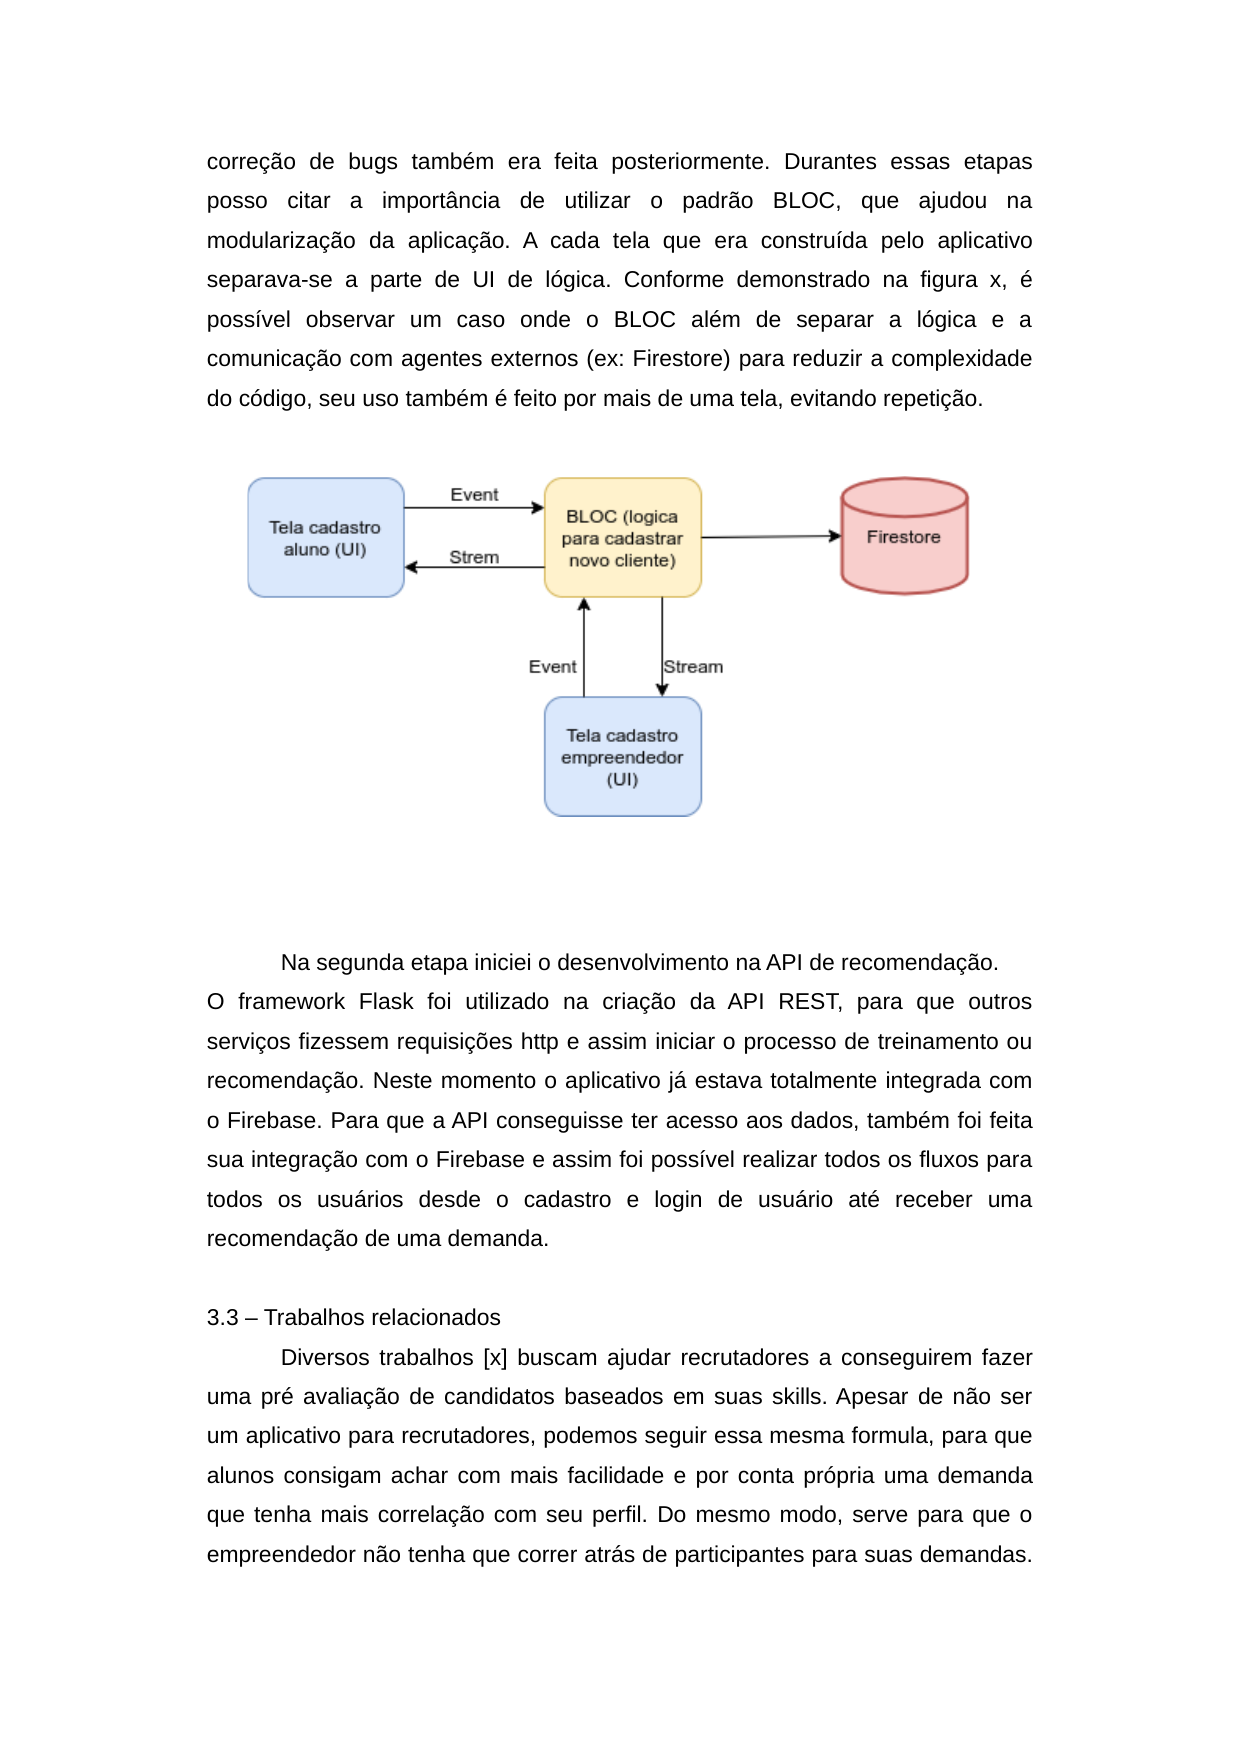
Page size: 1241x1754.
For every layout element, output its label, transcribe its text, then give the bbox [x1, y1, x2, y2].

text correção de bugs também era feita posteriormente. Durantes essas etapas posso citar a importância de utilizar o padrão BLOC, que ajudou na modularização da aplicação. A cada tela que era construída pelo aplicativo separava-se a parte de UI de lógica. Conforme demonstrado na figura x, é possível observar um caso onde o BLOC além de separar a lógica e a comunicação com agentes externos (ex: Firestore) para reduzir a complexidade do código, seu uso também é feito por mais de uma tela, evitando repetição. [207, 148, 1033, 411]
text O framework Flask foi utilizado na criação da API REST, para que outros serviços fizessem requisições http e assim iniciar o processo de treinamento ou recomendação. Neste momento o aplicativo já estava totalmente integrada com o Firebase. Para que a API conseguisse ter acesso aos dados, também foi feita sua integração com o Firebase e assim foi possível realizar todos os fluxos para todos os usuários desde o cadastro e login de usuário até receber uma recomendação de uma demanda. [207, 988, 1033, 1251]
text Diversos trabalhos [x] buscam ajudar recrutadores a conseguirem fazer uma pré avaliação de candidatos baseados em suas skills. Apesar de não ser um aplicativo para recrutadores, podemos seguir essa mesma formula, para que alunos consigam achar com mais facilidade e por conta própria uma demanda que tenha mais correlação com seu perfil. Do mesmo modo, serve para que o empreendedor não tenha que correr atrás de participantes para suas demandas. [207, 1343, 1033, 1567]
text 3.3 – Trabalhos relacionados [207, 1304, 1033, 1330]
text Na segunda etapa iniciei o desenvolvimento na API de recomendação. [207, 949, 1033, 975]
picture [247, 476, 970, 817]
